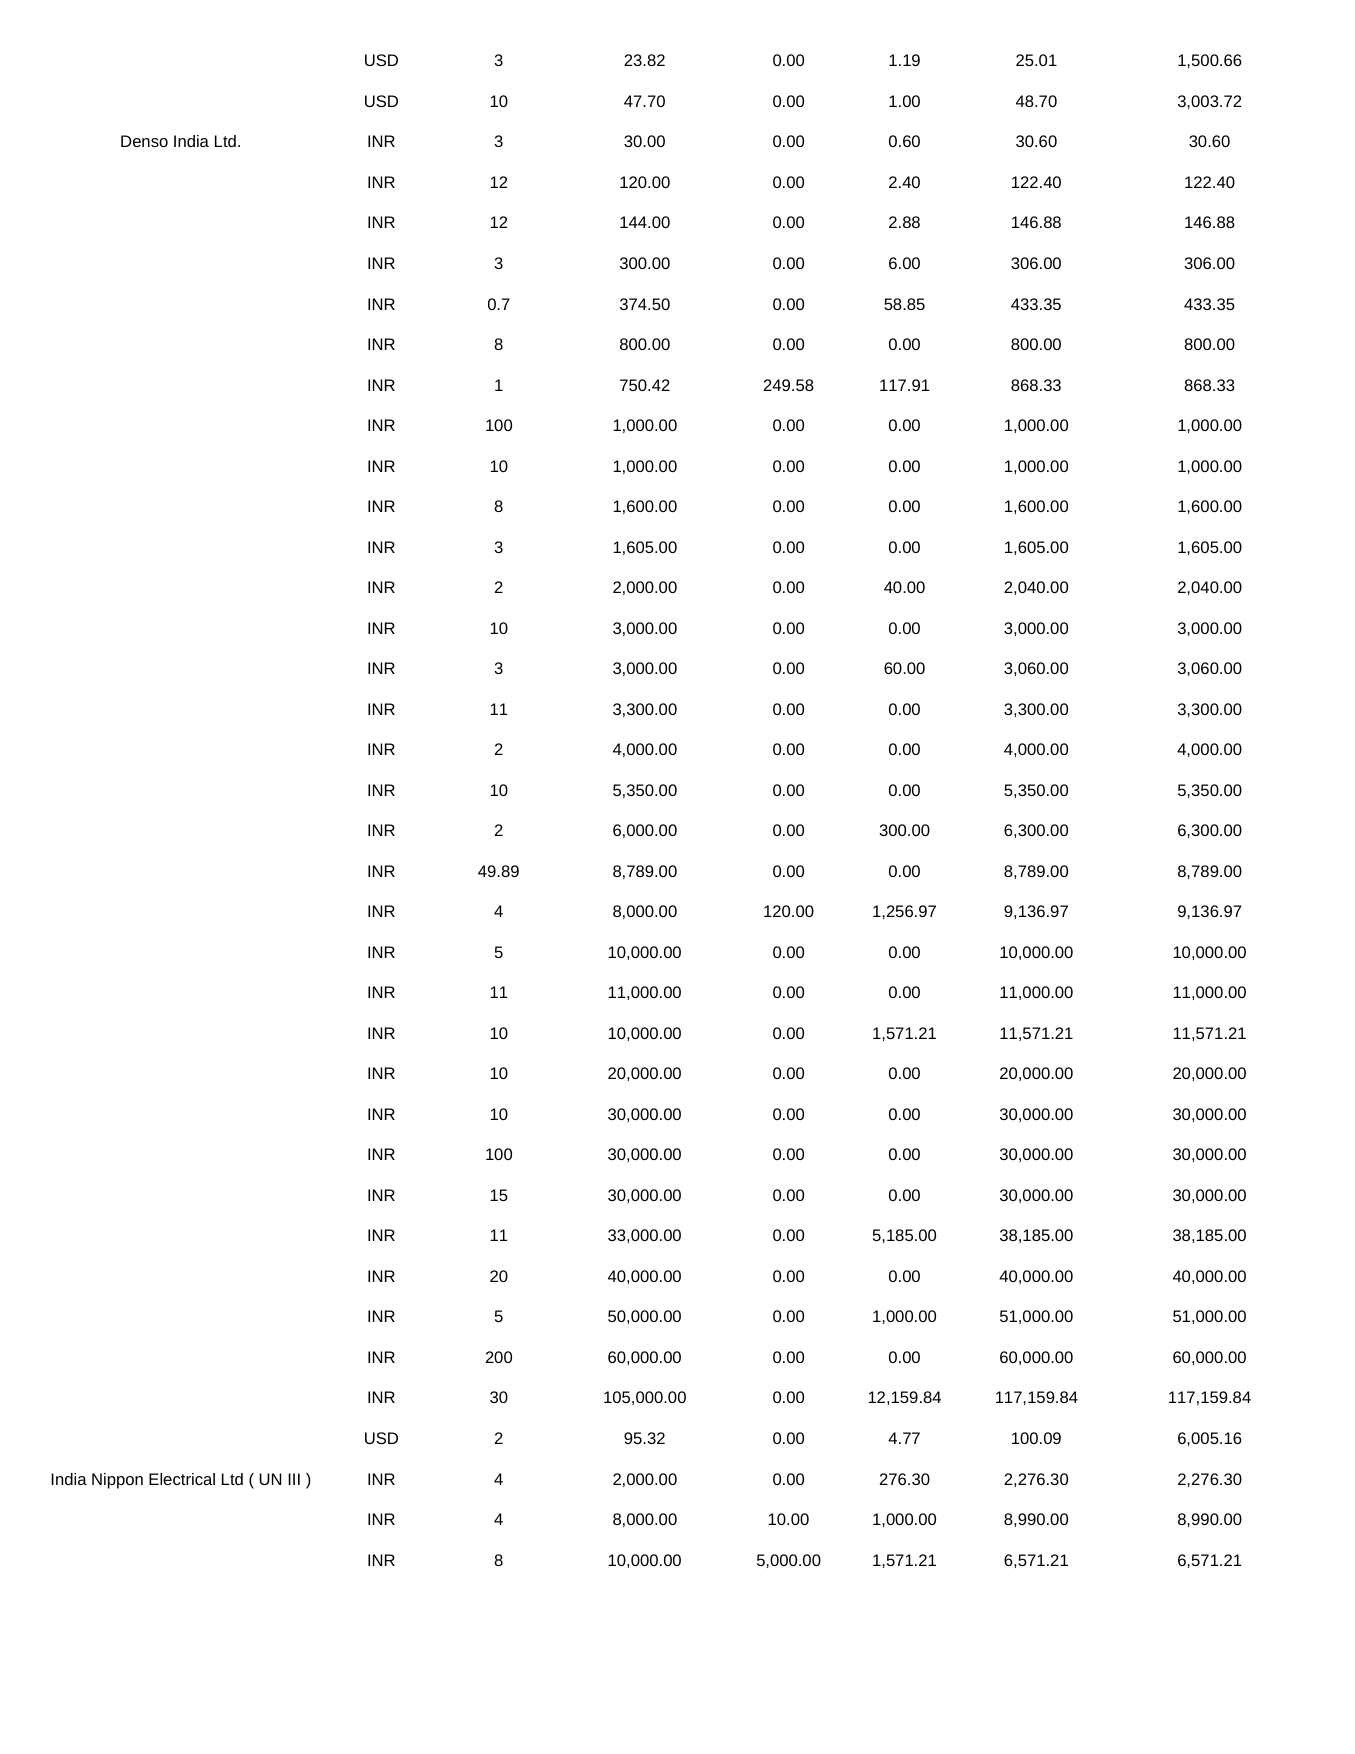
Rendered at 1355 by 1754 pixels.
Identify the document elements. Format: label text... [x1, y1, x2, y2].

table_cell 30,000.00 [965, 1175, 1107, 1216]
table_cell 11 [441, 1216, 556, 1256]
table_cell 30,000.00 [556, 1094, 733, 1134]
table_cell [41, 1337, 321, 1378]
table_cell [1312, 1459, 1353, 1499]
table_cell 0.00 [843, 527, 965, 567]
table_cell 20,000.00 [965, 1054, 1107, 1094]
table_cell INR [321, 729, 441, 770]
table_cell 1,600.00 [556, 486, 733, 527]
table_cell INR [321, 1175, 441, 1216]
table_cell 40.00 [843, 567, 965, 608]
table_cell [41, 486, 321, 527]
table_cell 0.00 [843, 973, 965, 1013]
table_cell [0, 608, 41, 648]
table_cell 5 [441, 1297, 556, 1337]
table_cell [1312, 81, 1353, 122]
table_cell [1312, 891, 1353, 932]
table_cell [41, 1297, 321, 1337]
table_cell INR [321, 770, 441, 810]
table_cell 0.00 [843, 1054, 965, 1094]
table_cell [0, 1418, 41, 1459]
table_cell [1312, 284, 1353, 324]
table_cell 300.00 [556, 243, 733, 284]
table_cell [0, 648, 41, 689]
table_cell 10 [441, 770, 556, 810]
table_cell USD [321, 81, 441, 122]
table_cell 1,600.00 [1107, 486, 1312, 527]
table_cell [1312, 851, 1353, 891]
table_cell INR [321, 608, 441, 648]
table_cell 0.00 [734, 932, 843, 972]
table_cell 6,005.16 [1107, 1418, 1312, 1459]
table_header [556, 0, 733, 41]
table_cell 100.09 [965, 1418, 1107, 1459]
table_cell 1,571.21 [843, 1540, 965, 1580]
table_cell 30,000.00 [556, 1135, 733, 1175]
table_cell 1,000.00 [1107, 405, 1312, 446]
table_cell [41, 1499, 321, 1540]
table_cell 2,000.00 [556, 1459, 733, 1499]
table_cell 3,000.00 [556, 608, 733, 648]
table_cell [0, 1378, 41, 1418]
table_cell 1.19 [843, 41, 965, 81]
table_cell [0, 324, 41, 365]
table_cell [41, 810, 321, 851]
table_cell [1312, 1135, 1353, 1175]
table_cell [41, 1256, 321, 1297]
table_cell 300.00 [843, 810, 965, 851]
table_cell India Nippon Electrical Ltd ( UN III ) [41, 1459, 321, 1499]
table_cell 3 [441, 648, 556, 689]
table_cell [1312, 1094, 1353, 1134]
table_cell [41, 851, 321, 891]
table_cell 60.00 [843, 648, 965, 689]
table_cell 12 [441, 203, 556, 243]
table_cell 0.00 [843, 1175, 965, 1216]
table_cell 38,185.00 [1107, 1216, 1312, 1256]
table_cell 33,000.00 [556, 1216, 733, 1256]
table_cell [0, 770, 41, 810]
table_cell INR [321, 405, 441, 446]
table_cell 48.70 [965, 81, 1107, 122]
table_cell 0.00 [734, 284, 843, 324]
table_cell 4 [441, 1499, 556, 1540]
table_cell 146.88 [1107, 203, 1312, 243]
table_cell INR [321, 1094, 441, 1134]
table_cell [0, 1094, 41, 1134]
table_cell 1,605.00 [965, 527, 1107, 567]
table_cell 8,789.00 [1107, 851, 1312, 891]
table_cell 0.00 [843, 446, 965, 486]
table_cell 0.00 [843, 1337, 965, 1378]
table_cell 10,000.00 [1107, 932, 1312, 972]
table_cell 374.50 [556, 284, 733, 324]
table_cell 2,276.30 [1107, 1459, 1312, 1499]
table_cell INR [321, 284, 441, 324]
table_cell [1312, 324, 1353, 365]
table_cell 5,350.00 [965, 770, 1107, 810]
table_cell INR [321, 1337, 441, 1378]
table_cell 20,000.00 [556, 1054, 733, 1094]
table_cell [41, 891, 321, 932]
table_header [1107, 0, 1312, 41]
table_cell 1,256.97 [843, 891, 965, 932]
table_cell 47.70 [556, 81, 733, 122]
table_cell INR [321, 891, 441, 932]
table_cell [1312, 648, 1353, 689]
table_cell 0.00 [734, 324, 843, 365]
table_cell 0.00 [734, 1256, 843, 1297]
table_cell [1312, 689, 1353, 729]
table_cell INR [321, 162, 441, 203]
table_cell INR [321, 486, 441, 527]
table_cell 0.00 [843, 851, 965, 891]
table_cell [41, 1175, 321, 1216]
table_cell 0.00 [734, 1013, 843, 1053]
table_cell 0.00 [843, 1094, 965, 1134]
table_cell 0.00 [734, 203, 843, 243]
table_cell 2 [441, 810, 556, 851]
table_header [441, 0, 556, 41]
table_cell INR [321, 1378, 441, 1418]
table_cell 0.00 [734, 1135, 843, 1175]
table_cell 4,000.00 [965, 729, 1107, 770]
table_cell 1,000.00 [843, 1499, 965, 1540]
table_cell 0.00 [843, 486, 965, 527]
table_cell [0, 1256, 41, 1297]
table_cell 0.00 [734, 729, 843, 770]
table_cell Denso India Ltd. [41, 122, 321, 162]
table_cell [0, 1337, 41, 1378]
table_cell 0.00 [843, 729, 965, 770]
table_cell 6,300.00 [965, 810, 1107, 851]
table_cell [0, 1175, 41, 1216]
table_cell [41, 324, 321, 365]
table_cell [1312, 770, 1353, 810]
table_cell 10 [441, 81, 556, 122]
table_cell 6.00 [843, 243, 965, 284]
table_cell [1312, 243, 1353, 284]
table_cell 0.00 [734, 243, 843, 284]
table_cell 2,000.00 [556, 567, 733, 608]
table_cell 40,000.00 [556, 1256, 733, 1297]
table_cell 51,000.00 [965, 1297, 1107, 1337]
table_cell 51,000.00 [1107, 1297, 1312, 1337]
table_cell 306.00 [965, 243, 1107, 284]
table_cell 3,000.00 [965, 608, 1107, 648]
table_cell 1,000.00 [965, 405, 1107, 446]
table_cell 800.00 [1107, 324, 1312, 365]
table_cell USD [321, 41, 441, 81]
table_cell [1312, 527, 1353, 567]
table_cell 8,789.00 [556, 851, 733, 891]
table_cell 60,000.00 [1107, 1337, 1312, 1378]
table_cell [0, 486, 41, 527]
table_cell 6,571.21 [965, 1540, 1107, 1580]
table_cell 8,789.00 [965, 851, 1107, 891]
table_cell 800.00 [965, 324, 1107, 365]
table_cell 5,185.00 [843, 1216, 965, 1256]
table_cell INR [321, 973, 441, 1013]
table_cell [0, 689, 41, 729]
table_cell 3 [441, 527, 556, 567]
table_cell 0.00 [734, 527, 843, 567]
table_cell [0, 527, 41, 567]
table_cell INR [321, 365, 441, 405]
table_cell [0, 1216, 41, 1256]
table_cell [1312, 1013, 1353, 1053]
table_cell 20 [441, 1256, 556, 1297]
table_cell [41, 284, 321, 324]
table_cell 0.00 [843, 1256, 965, 1297]
table_cell 0.00 [734, 405, 843, 446]
table_cell [0, 446, 41, 486]
table_cell [41, 446, 321, 486]
table_header [1312, 0, 1353, 41]
table_cell 100 [441, 405, 556, 446]
table_cell 3 [441, 122, 556, 162]
table_cell [1312, 608, 1353, 648]
table_cell [0, 41, 41, 81]
table_cell 0.00 [734, 486, 843, 527]
table_cell 0.00 [734, 1175, 843, 1216]
table_cell 100 [441, 1135, 556, 1175]
table_cell [41, 689, 321, 729]
table_cell INR [321, 527, 441, 567]
table_cell 11,571.21 [965, 1013, 1107, 1053]
table_cell [41, 648, 321, 689]
table_cell [0, 162, 41, 203]
table_cell 30,000.00 [1107, 1135, 1312, 1175]
table_cell 120.00 [556, 162, 733, 203]
table_cell [0, 891, 41, 932]
table_cell [0, 932, 41, 972]
table_cell [1312, 122, 1353, 162]
table_cell 0.00 [734, 1418, 843, 1459]
table_cell 40,000.00 [1107, 1256, 1312, 1297]
table_cell INR [321, 1499, 441, 1540]
table_cell INR [321, 203, 441, 243]
table_cell 0.00 [734, 567, 843, 608]
table_cell 10 [441, 608, 556, 648]
table_cell 3,003.72 [1107, 81, 1312, 122]
table_cell 3,300.00 [965, 689, 1107, 729]
table_cell 868.33 [1107, 365, 1312, 405]
table_cell 25.01 [965, 41, 1107, 81]
table_cell 10 [441, 1013, 556, 1053]
table_cell [1312, 1499, 1353, 1540]
table_cell [0, 729, 41, 770]
table_cell [41, 973, 321, 1013]
table_cell INR [321, 1540, 441, 1580]
table_cell 60,000.00 [556, 1337, 733, 1378]
table_cell [0, 1499, 41, 1540]
table_cell 3,300.00 [556, 689, 733, 729]
table_cell 2.88 [843, 203, 965, 243]
table_cell 0.00 [843, 770, 965, 810]
table_cell 9,136.97 [1107, 891, 1312, 932]
table_cell 1,605.00 [556, 527, 733, 567]
table_cell 249.58 [734, 365, 843, 405]
table_cell [1312, 1378, 1353, 1418]
table_cell 30.00 [556, 122, 733, 162]
table_cell [41, 405, 321, 446]
table_cell 23.82 [556, 41, 733, 81]
table_cell [41, 203, 321, 243]
table_cell 117.91 [843, 365, 965, 405]
table_cell [0, 243, 41, 284]
table_cell [1312, 1216, 1353, 1256]
table_cell [0, 405, 41, 446]
table_cell USD [321, 1418, 441, 1459]
table_cell 0.00 [734, 810, 843, 851]
table_cell 11,000.00 [556, 973, 733, 1013]
table_header [965, 0, 1107, 41]
table_cell [1312, 729, 1353, 770]
table_cell 0.00 [843, 689, 965, 729]
table_cell [0, 1297, 41, 1337]
table_cell INR [321, 324, 441, 365]
table_cell 4 [441, 1459, 556, 1499]
table_cell 800.00 [556, 324, 733, 365]
table_header [0, 0, 41, 41]
table_cell [41, 1135, 321, 1175]
table_cell 5,350.00 [556, 770, 733, 810]
table_cell [1312, 973, 1353, 1013]
table_cell 0.00 [734, 770, 843, 810]
table_cell 0.00 [843, 608, 965, 648]
table_cell 6,571.21 [1107, 1540, 1312, 1580]
table_cell 2 [441, 1418, 556, 1459]
table_cell 0.00 [734, 1297, 843, 1337]
table_cell 1,571.21 [843, 1013, 965, 1053]
table_cell [0, 81, 41, 122]
table_cell 8,000.00 [556, 1499, 733, 1540]
table_cell 433.35 [1107, 284, 1312, 324]
table_cell 1.00 [843, 81, 965, 122]
table_cell 30,000.00 [965, 1094, 1107, 1134]
table_cell 38,185.00 [965, 1216, 1107, 1256]
table_cell 120.00 [734, 891, 843, 932]
table_cell INR [321, 810, 441, 851]
table_cell 1,000.00 [965, 446, 1107, 486]
table_cell 0.00 [734, 1216, 843, 1256]
table_cell INR [321, 1297, 441, 1337]
table_cell 11,571.21 [1107, 1013, 1312, 1053]
table_cell 11 [441, 689, 556, 729]
table_cell 10 [441, 1054, 556, 1094]
table_cell 0.00 [734, 41, 843, 81]
table_cell [1312, 1418, 1353, 1459]
table_cell INR [321, 932, 441, 972]
table_cell INR [321, 567, 441, 608]
table_cell [0, 1540, 41, 1580]
table_cell 10 [441, 1094, 556, 1134]
table_cell 5,000.00 [734, 1540, 843, 1580]
table_cell 30,000.00 [1107, 1094, 1312, 1134]
table_cell [41, 41, 321, 81]
table_cell INR [321, 1013, 441, 1053]
table_cell 0.00 [843, 405, 965, 446]
table_cell [41, 162, 321, 203]
table_cell 0.00 [734, 1378, 843, 1418]
table_cell 306.00 [1107, 243, 1312, 284]
table_cell 0.00 [734, 81, 843, 122]
table_cell 3,000.00 [556, 648, 733, 689]
table_cell INR [321, 1054, 441, 1094]
table_cell 0.00 [734, 1054, 843, 1094]
table_cell INR [321, 122, 441, 162]
table_cell [0, 973, 41, 1013]
table_cell 4,000.00 [556, 729, 733, 770]
table_cell 0.00 [734, 1337, 843, 1378]
table_cell INR [321, 243, 441, 284]
table_cell 0.00 [734, 162, 843, 203]
table_cell 30 [441, 1378, 556, 1418]
table_cell INR [321, 1256, 441, 1297]
table_cell 144.00 [556, 203, 733, 243]
table_cell [1312, 1175, 1353, 1216]
table_cell [1312, 932, 1353, 972]
table_cell [0, 567, 41, 608]
table_cell 0.00 [734, 446, 843, 486]
table_cell [41, 608, 321, 648]
table_cell [41, 1540, 321, 1580]
table_header [321, 0, 441, 41]
table_cell 105,000.00 [556, 1378, 733, 1418]
table_cell [1312, 41, 1353, 81]
table_cell [1312, 162, 1353, 203]
table_cell [1312, 446, 1353, 486]
table_cell 9,136.97 [965, 891, 1107, 932]
table_cell 11,000.00 [1107, 973, 1312, 1013]
table_cell 30,000.00 [1107, 1175, 1312, 1216]
table_cell [1312, 1540, 1353, 1580]
table_cell 10,000.00 [556, 932, 733, 972]
table_cell [41, 81, 321, 122]
table_cell 1,000.00 [1107, 446, 1312, 486]
table_cell 2,040.00 [965, 567, 1107, 608]
table_cell 58.85 [843, 284, 965, 324]
table_cell INR [321, 446, 441, 486]
table_cell 11,000.00 [965, 973, 1107, 1013]
table_cell [1312, 1297, 1353, 1337]
table_cell INR [321, 648, 441, 689]
table_cell [41, 1378, 321, 1418]
table_cell 0.7 [441, 284, 556, 324]
table_cell 0.00 [843, 932, 965, 972]
table_cell [41, 567, 321, 608]
table_cell 0.00 [734, 973, 843, 1013]
table_cell [1312, 1256, 1353, 1297]
table_cell 868.33 [965, 365, 1107, 405]
table_cell 117,159.84 [1107, 1378, 1312, 1418]
table_cell 10.00 [734, 1499, 843, 1540]
table_cell 1,500.66 [1107, 41, 1312, 81]
table_cell 15 [441, 1175, 556, 1216]
table_cell 6,300.00 [1107, 810, 1312, 851]
table_cell [0, 1054, 41, 1094]
table_cell [1312, 810, 1353, 851]
table_header [41, 0, 321, 41]
table_cell 2,040.00 [1107, 567, 1312, 608]
table_cell 30,000.00 [556, 1175, 733, 1216]
table_cell [1312, 567, 1353, 608]
table_cell 0.00 [734, 648, 843, 689]
table_cell 2.40 [843, 162, 965, 203]
table_cell 95.32 [556, 1418, 733, 1459]
table_cell 10,000.00 [556, 1540, 733, 1580]
table_cell 750.42 [556, 365, 733, 405]
table_cell [1312, 405, 1353, 446]
table_cell [0, 365, 41, 405]
table_cell 3,000.00 [1107, 608, 1312, 648]
table_header [843, 0, 965, 41]
table_cell 122.40 [965, 162, 1107, 203]
table_cell 1,000.00 [556, 405, 733, 446]
table_cell 5,350.00 [1107, 770, 1312, 810]
table_cell [0, 851, 41, 891]
table_cell 122.40 [1107, 162, 1312, 203]
table_cell [1312, 1054, 1353, 1094]
table_cell 3,060.00 [965, 648, 1107, 689]
table_cell [1312, 203, 1353, 243]
table_cell 3,300.00 [1107, 689, 1312, 729]
table_cell [0, 203, 41, 243]
table_cell 0.00 [734, 1094, 843, 1134]
table_cell 40,000.00 [965, 1256, 1107, 1297]
table_cell 11 [441, 973, 556, 1013]
table_cell 30.60 [965, 122, 1107, 162]
table_cell 3 [441, 243, 556, 284]
table_cell INR [321, 1135, 441, 1175]
table_cell 4,000.00 [1107, 729, 1312, 770]
table_cell 8,990.00 [1107, 1499, 1312, 1540]
table_cell [41, 1418, 321, 1459]
table_cell [41, 1013, 321, 1053]
table_cell 433.35 [965, 284, 1107, 324]
table_cell [0, 1135, 41, 1175]
table_cell 30,000.00 [965, 1135, 1107, 1175]
table_cell 1,000.00 [556, 446, 733, 486]
table_cell 0.00 [734, 122, 843, 162]
table_cell 20,000.00 [1107, 1054, 1312, 1094]
table_cell INR [321, 851, 441, 891]
table_cell 2,276.30 [965, 1459, 1107, 1499]
table_cell 0.00 [734, 851, 843, 891]
table_cell 10,000.00 [556, 1013, 733, 1053]
table_cell 49.89 [441, 851, 556, 891]
table_cell 0.00 [734, 689, 843, 729]
table_cell 12 [441, 162, 556, 203]
table_cell 8 [441, 1540, 556, 1580]
table_cell 50,000.00 [556, 1297, 733, 1337]
table_cell 0.00 [843, 1135, 965, 1175]
table_cell [0, 122, 41, 162]
table_cell 1,600.00 [965, 486, 1107, 527]
table_cell 12,159.84 [843, 1378, 965, 1418]
table_cell INR [321, 689, 441, 729]
table_cell 3,060.00 [1107, 648, 1312, 689]
table_cell 10,000.00 [965, 932, 1107, 972]
table_cell [0, 810, 41, 851]
table_cell INR [321, 1216, 441, 1256]
table_cell [41, 932, 321, 972]
table_cell 10 [441, 446, 556, 486]
table_cell 1,000.00 [843, 1297, 965, 1337]
table_cell [41, 1054, 321, 1094]
table_cell 60,000.00 [965, 1337, 1107, 1378]
table_cell [41, 365, 321, 405]
table_cell 1,605.00 [1107, 527, 1312, 567]
table_cell 0.00 [734, 608, 843, 648]
table_cell 5 [441, 932, 556, 972]
table_cell [1312, 1337, 1353, 1378]
table_cell INR [321, 1459, 441, 1499]
table_cell 6,000.00 [556, 810, 733, 851]
table_header [734, 0, 843, 41]
table_cell 4.77 [843, 1418, 965, 1459]
table_cell [0, 1459, 41, 1499]
table_cell [41, 1094, 321, 1134]
table_cell 200 [441, 1337, 556, 1378]
table_cell [41, 1216, 321, 1256]
table_cell 0.00 [843, 324, 965, 365]
table_cell 1 [441, 365, 556, 405]
table_cell [41, 729, 321, 770]
table_cell 8,990.00 [965, 1499, 1107, 1540]
table_cell 2 [441, 567, 556, 608]
table_cell 8,000.00 [556, 891, 733, 932]
table_cell 4 [441, 891, 556, 932]
table_cell 146.88 [965, 203, 1107, 243]
table_cell [41, 527, 321, 567]
table_cell 30.60 [1107, 122, 1312, 162]
table_cell 3 [441, 41, 556, 81]
table_cell 117,159.84 [965, 1378, 1107, 1418]
table_cell 8 [441, 324, 556, 365]
table_cell [1312, 486, 1353, 527]
table_cell 276.30 [843, 1459, 965, 1499]
table_cell [41, 770, 321, 810]
table_cell 2 [441, 729, 556, 770]
table_cell [1312, 365, 1353, 405]
table_cell [41, 243, 321, 284]
table_cell 0.60 [843, 122, 965, 162]
table_cell [0, 284, 41, 324]
table_cell [0, 1013, 41, 1053]
table_cell 8 [441, 486, 556, 527]
table_cell 0.00 [734, 1459, 843, 1499]
